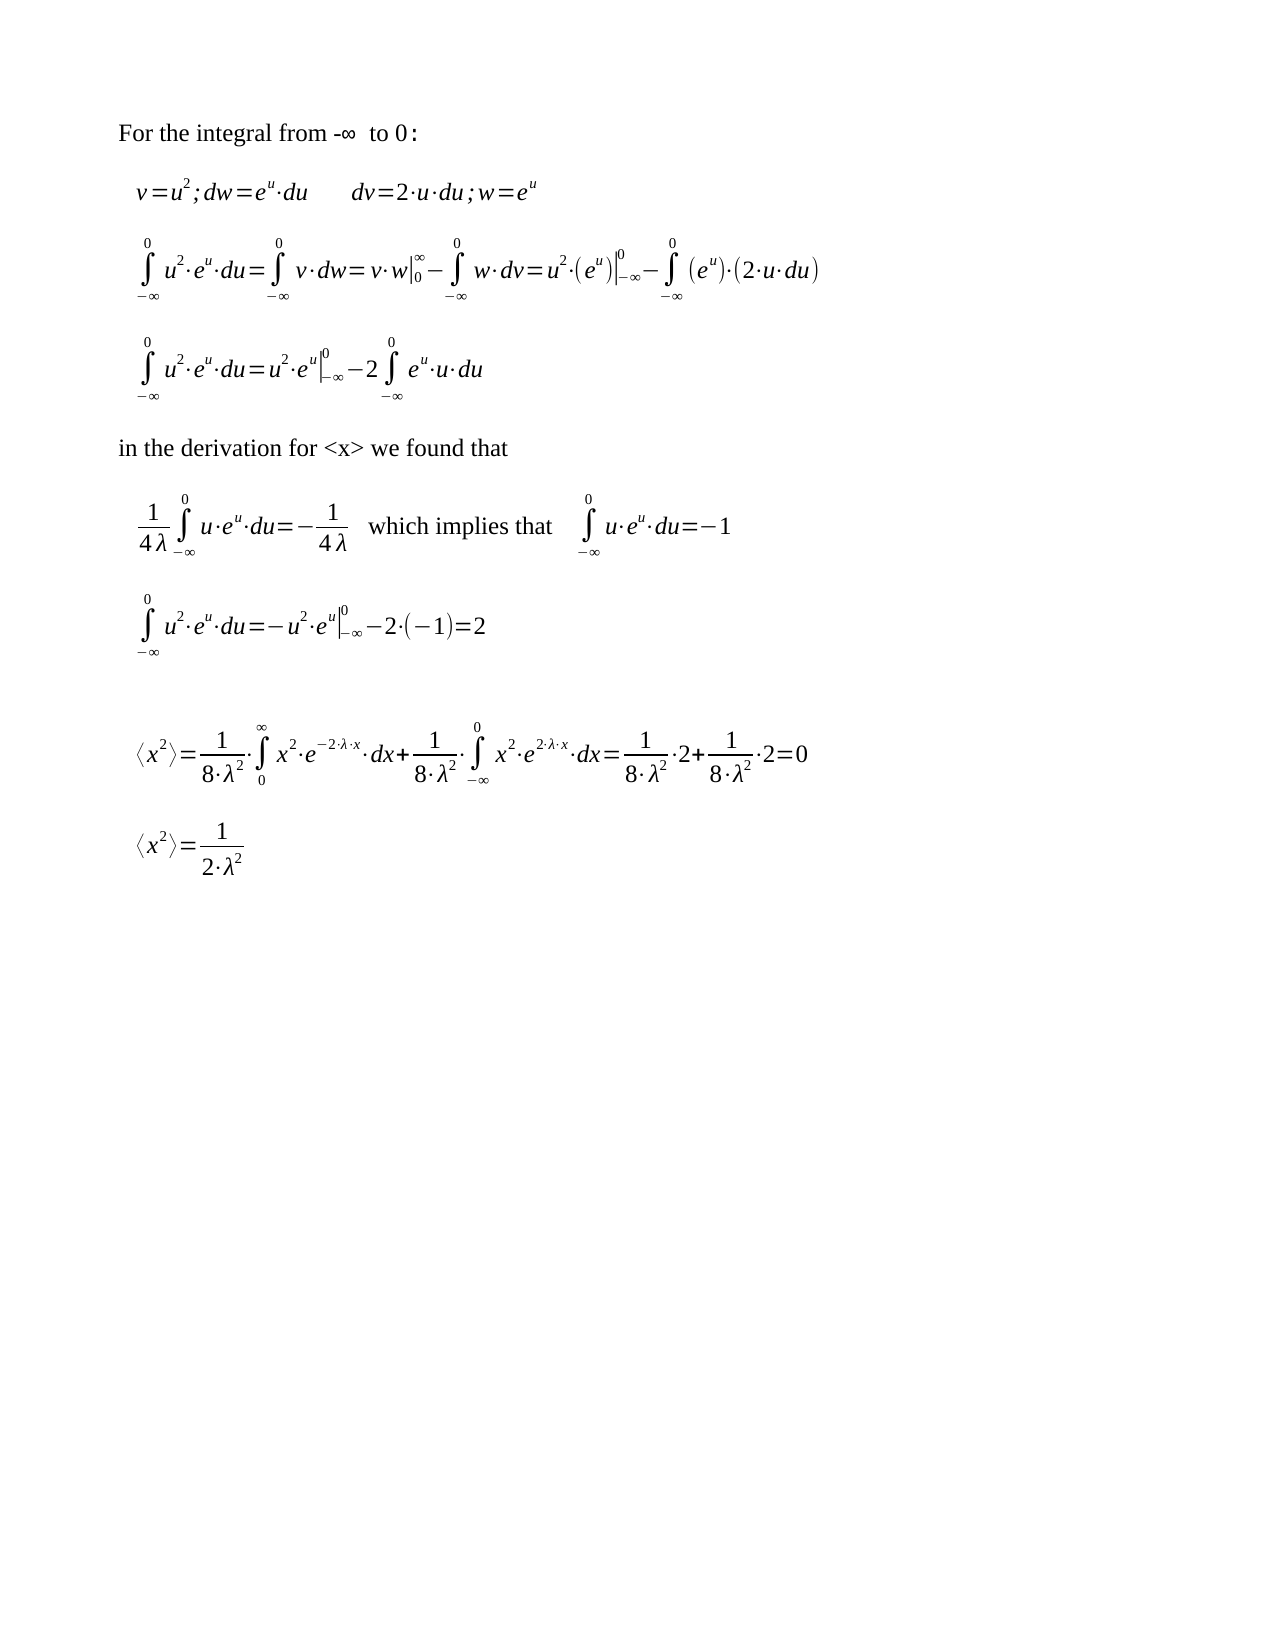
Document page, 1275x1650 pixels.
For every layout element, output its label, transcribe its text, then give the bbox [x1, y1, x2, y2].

text in the derivation for <x> we found that [118, 433, 1157, 462]
text which implies that [118, 491, 1157, 561]
text For the integral from -∞ to 0: [118, 118, 1157, 148]
